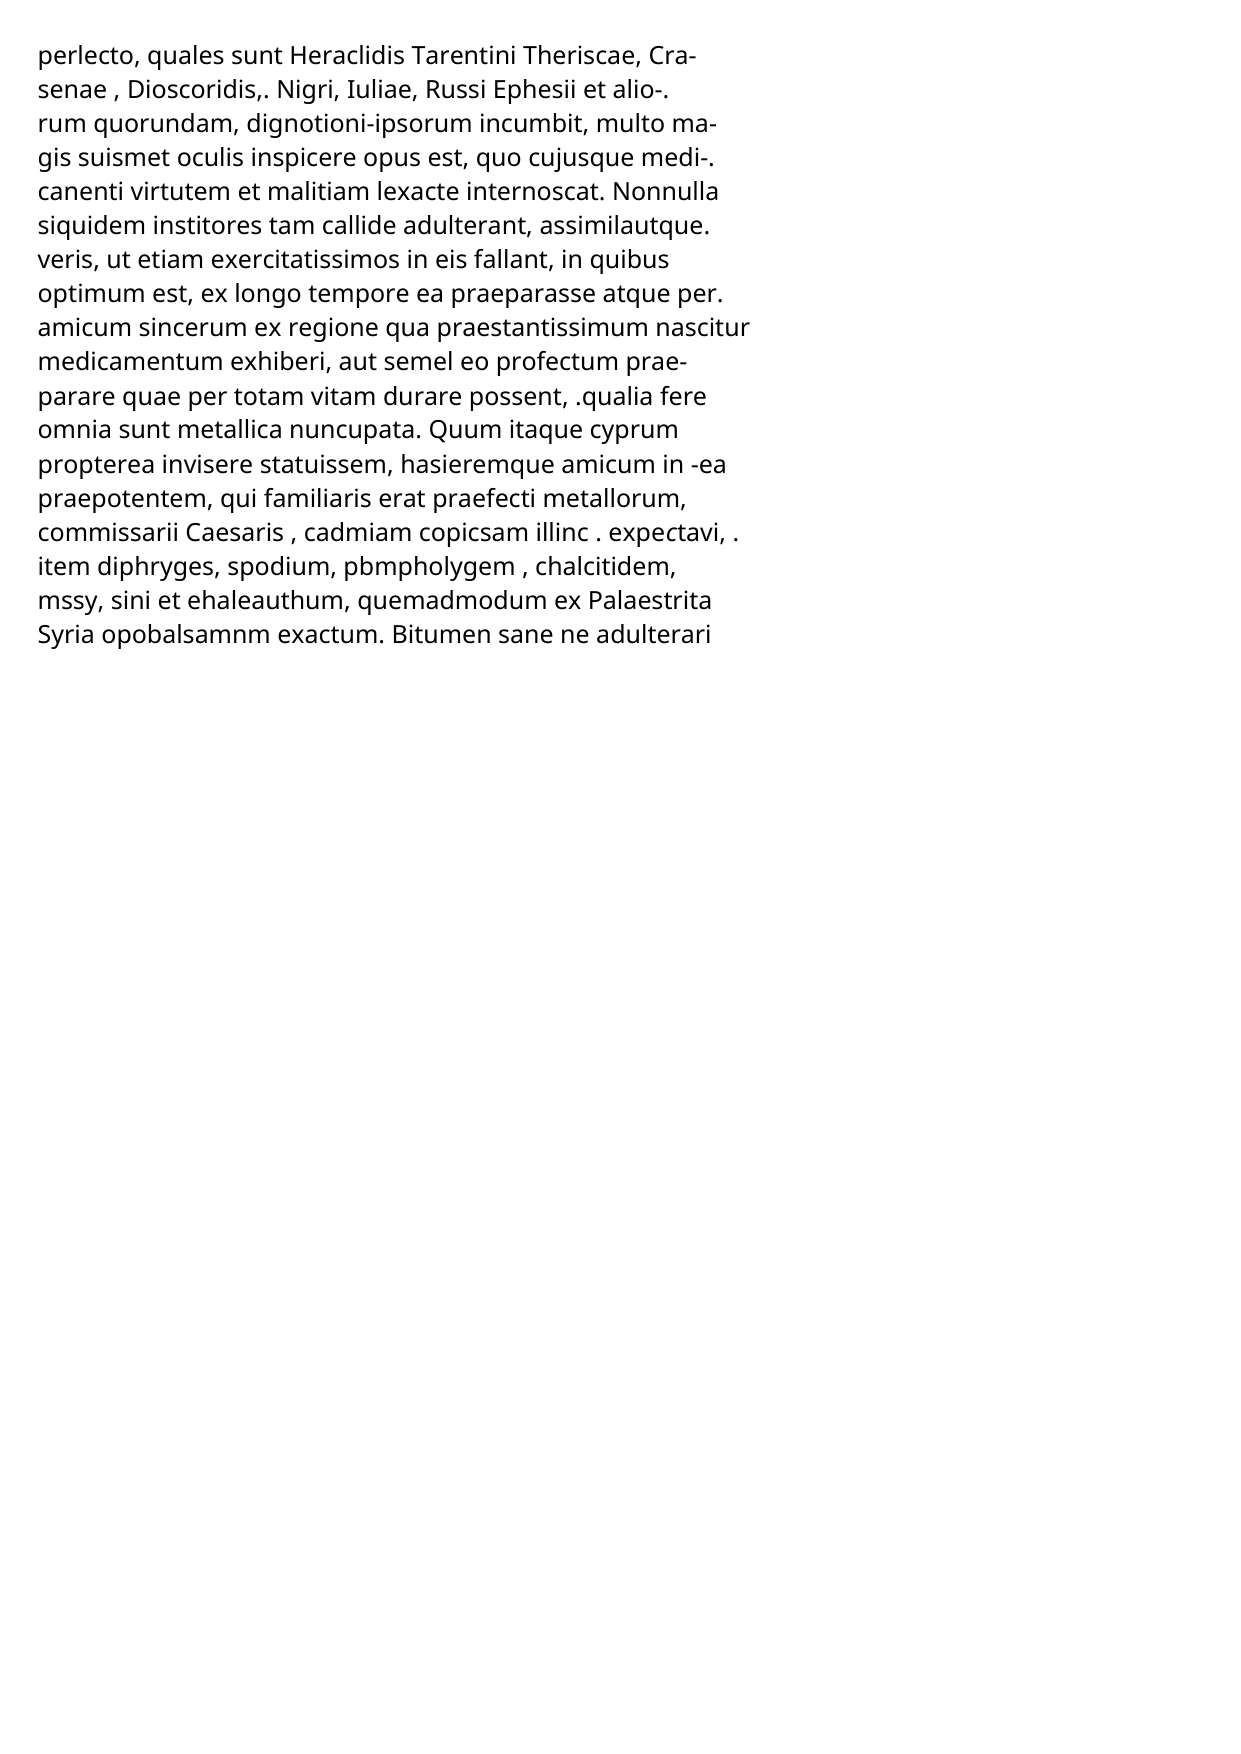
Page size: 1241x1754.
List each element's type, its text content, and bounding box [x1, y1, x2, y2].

text perlecto, quales sunt Heraclidis Tarentini Theriscae, Cra- senae , Dioscoridis,. Nigri, Iuliae, Russi Ephesii et alio-. rum quorundam, dignotioni-ipsorum incumbit, multo ma- gis suismet oculis inspicere opus est, quo cujusque medi-. canenti virtutem et malitiam lexacte internoscat. Nonnulla siquidem institores tam callide adulterant, assimilautque. veris, ut etiam exercitatissimos in eis fallant, in quibus optimum est, ex longo tempore ea praeparasse atque per. amicum sincerum ex regione qua praestantissimum nascitur medicamentum exhiberi, aut semel eo profectum prae- parare quae per totam vitam durare possent, .qualia fere omnia sunt metallica nuncupata. Quum itaque cyprum propterea invisere statuissem, hasieremque amicum in -ea praepotentem, qui familiaris erat praefecti metallorum, commissarii Caesaris , cadmiam copicsam illinc . expectavi, . item diphryges, spodium, pbmpholygem , chalcitidem, mssy, sini et ehaleauthum, quemadmodum ex Palaestrita Syria opobalsamnm exactum. Bitumen sane ne adulterari [37, 37, 1203, 651]
